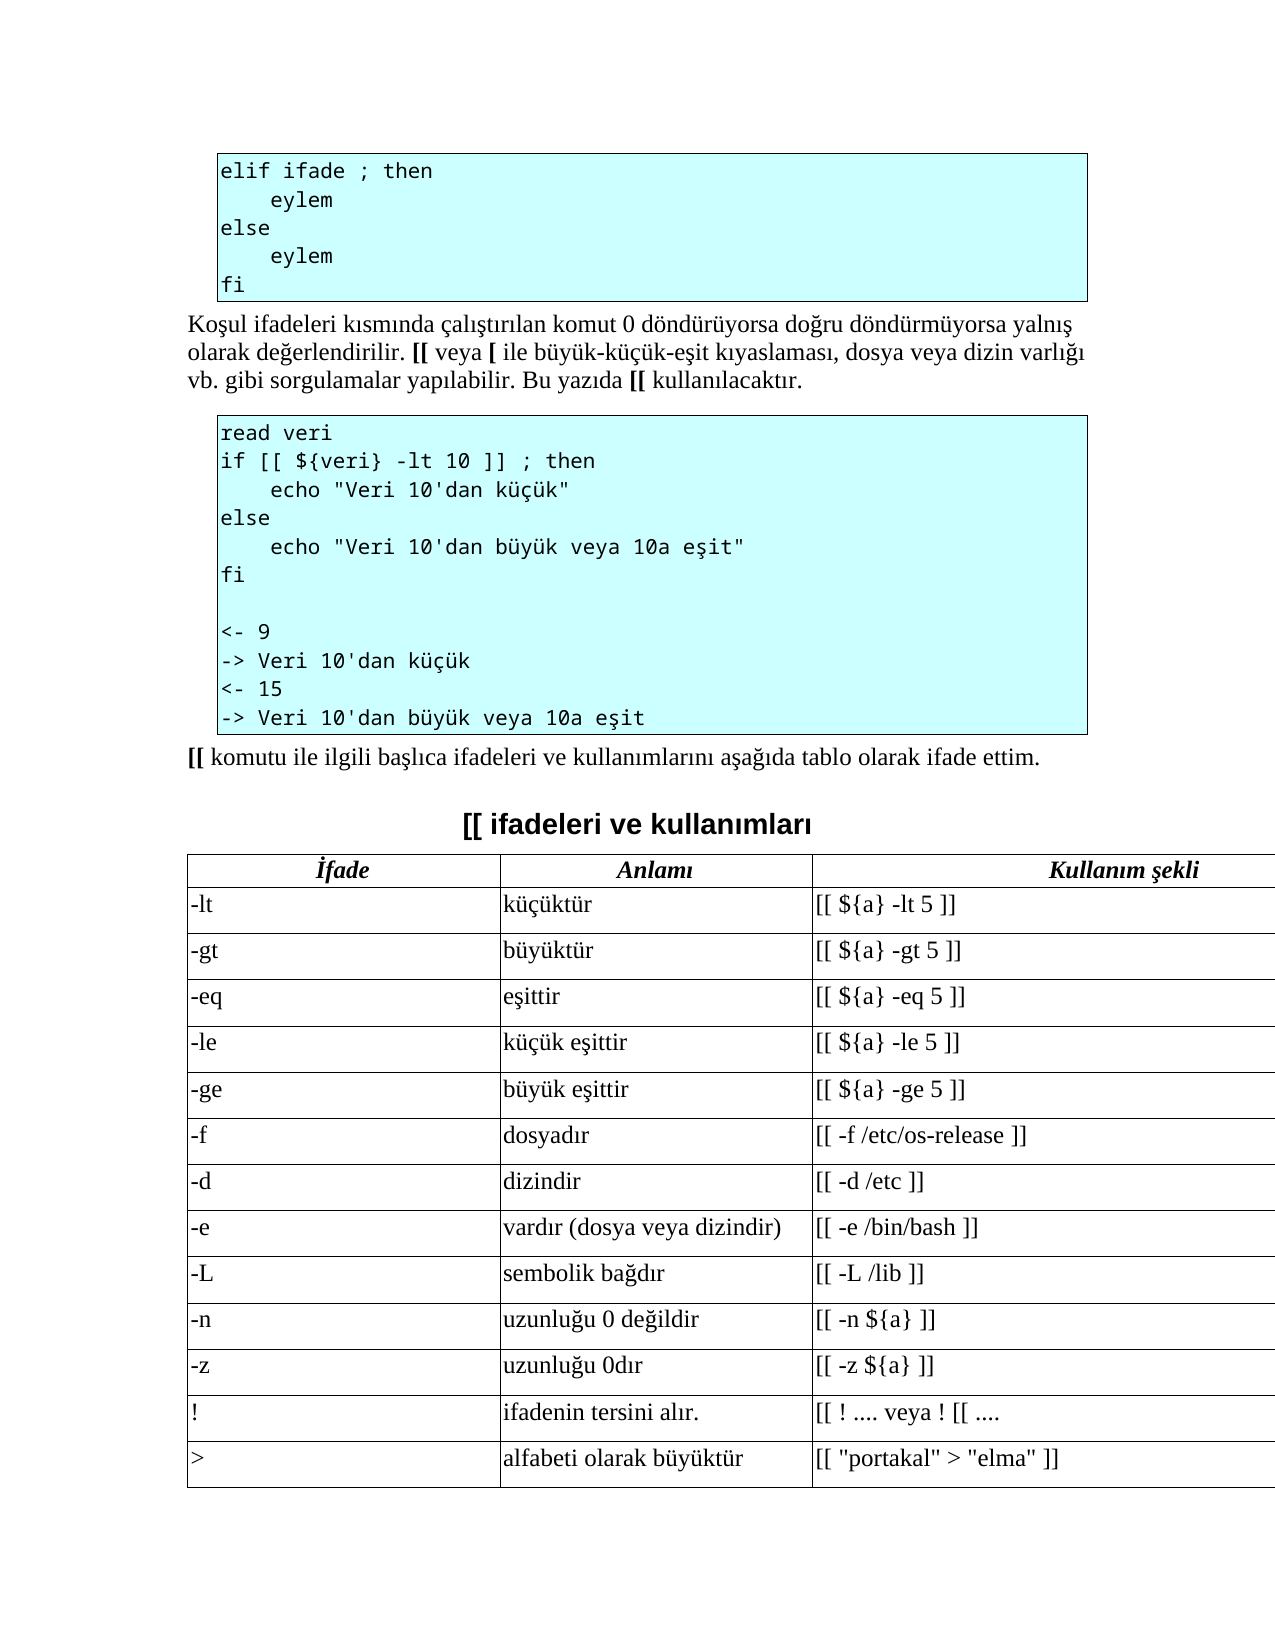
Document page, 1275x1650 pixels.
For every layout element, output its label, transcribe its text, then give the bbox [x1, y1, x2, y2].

table_cell küçük eşittir [501, 1027, 812, 1072]
table_cell eşittir [501, 980, 812, 1026]
table_cell -z [188, 1350, 500, 1395]
table_cell [[ ${a} -eq 5 ]] [813, 980, 1275, 1026]
text [[ komutu ile ilgili başlıca ifadeleri ve kullanımlarını aşağıda tablo olarak ifade ettim. [187, 743, 1087, 771]
text elif ifade ; then eylem else eylem fi [218, 154, 1087, 301]
table_cell [[ ${a} -le 5 ]] [813, 1027, 1275, 1072]
table_cell > [188, 1442, 500, 1487]
table_cell büyüktür [501, 934, 812, 979]
table_cell -gt [188, 934, 500, 979]
table_cell -L [188, 1257, 500, 1302]
table_cell uzunluğu 0 değildir [501, 1304, 812, 1348]
table_cell [[ ${a} -lt 5 ]] [813, 888, 1275, 933]
table_cell ifadenin tersini alır. [501, 1396, 812, 1441]
table_cell -lt [188, 888, 500, 933]
table_cell alfabeti olarak büyüktür [501, 1442, 812, 1487]
table_cell [[ -z ${a} ]] [813, 1350, 1275, 1395]
table_cell [[ ${a} -ge 5 ]] [813, 1073, 1275, 1118]
table_cell [[ -n ${a} ]] [813, 1304, 1275, 1348]
table_header İfade [188, 855, 500, 887]
table_cell sembolik bağdır [501, 1257, 812, 1302]
table_cell [[ -d /etc ]] [813, 1165, 1275, 1210]
title [[ ifadeleri ve kullanımları [187, 808, 1087, 841]
table_header Kullanım şekli [813, 855, 1275, 887]
table_cell -le [188, 1027, 500, 1072]
table_cell küçüktür [501, 888, 812, 933]
table_cell -e [188, 1211, 500, 1256]
table_cell ! [188, 1396, 500, 1441]
table_cell [[ "portakal" > "elma" ]] [813, 1442, 1275, 1487]
text read veri if [[ ${veri} -lt 10 ]] ; then echo "Veri 10'dan küçük" else echo "Veri 10'dan büyük veya 10a eşit" fi <- 9 -> Veri 10'dan küçük <- 15 -> Veri 10'dan büyük veya 10a eşit [218, 416, 1087, 734]
table_cell -f [188, 1119, 500, 1164]
table_cell -d [188, 1165, 500, 1210]
table_cell -eq [188, 980, 500, 1026]
table_cell -n [188, 1304, 500, 1348]
table_header Anlamı [501, 855, 812, 887]
table_cell dosyadır [501, 1119, 812, 1164]
table_cell -ge [188, 1073, 500, 1118]
text Koşul ifadeleri kısmında çalıştırılan komut 0 döndürüyorsa doğru döndürmüyorsa yalnış olarak değerlendirilir. [[ veya [ ile büyük-küçük-eşit kıyaslaması, dosya veya dizin varlığı vb. gibi sorgulamalar yapılabilir. Bu yazıda [[ kullanılacaktır. [187, 311, 1087, 394]
table_cell büyük eşittir [501, 1073, 812, 1118]
table_cell vardır (dosya veya dizindir) [501, 1211, 812, 1256]
table_cell uzunluğu 0dır [501, 1350, 812, 1395]
table_cell [[ -L /lib ]] [813, 1257, 1275, 1302]
table_cell [[ ${a} -gt 5 ]] [813, 934, 1275, 979]
table_cell dizindir [501, 1165, 812, 1210]
table_cell [[ -f /etc/os-release ]] [813, 1119, 1275, 1164]
table_cell [[ ! .... veya ! [[ .... [813, 1396, 1275, 1441]
table_cell [[ -e /bin/bash ]] [813, 1211, 1275, 1256]
